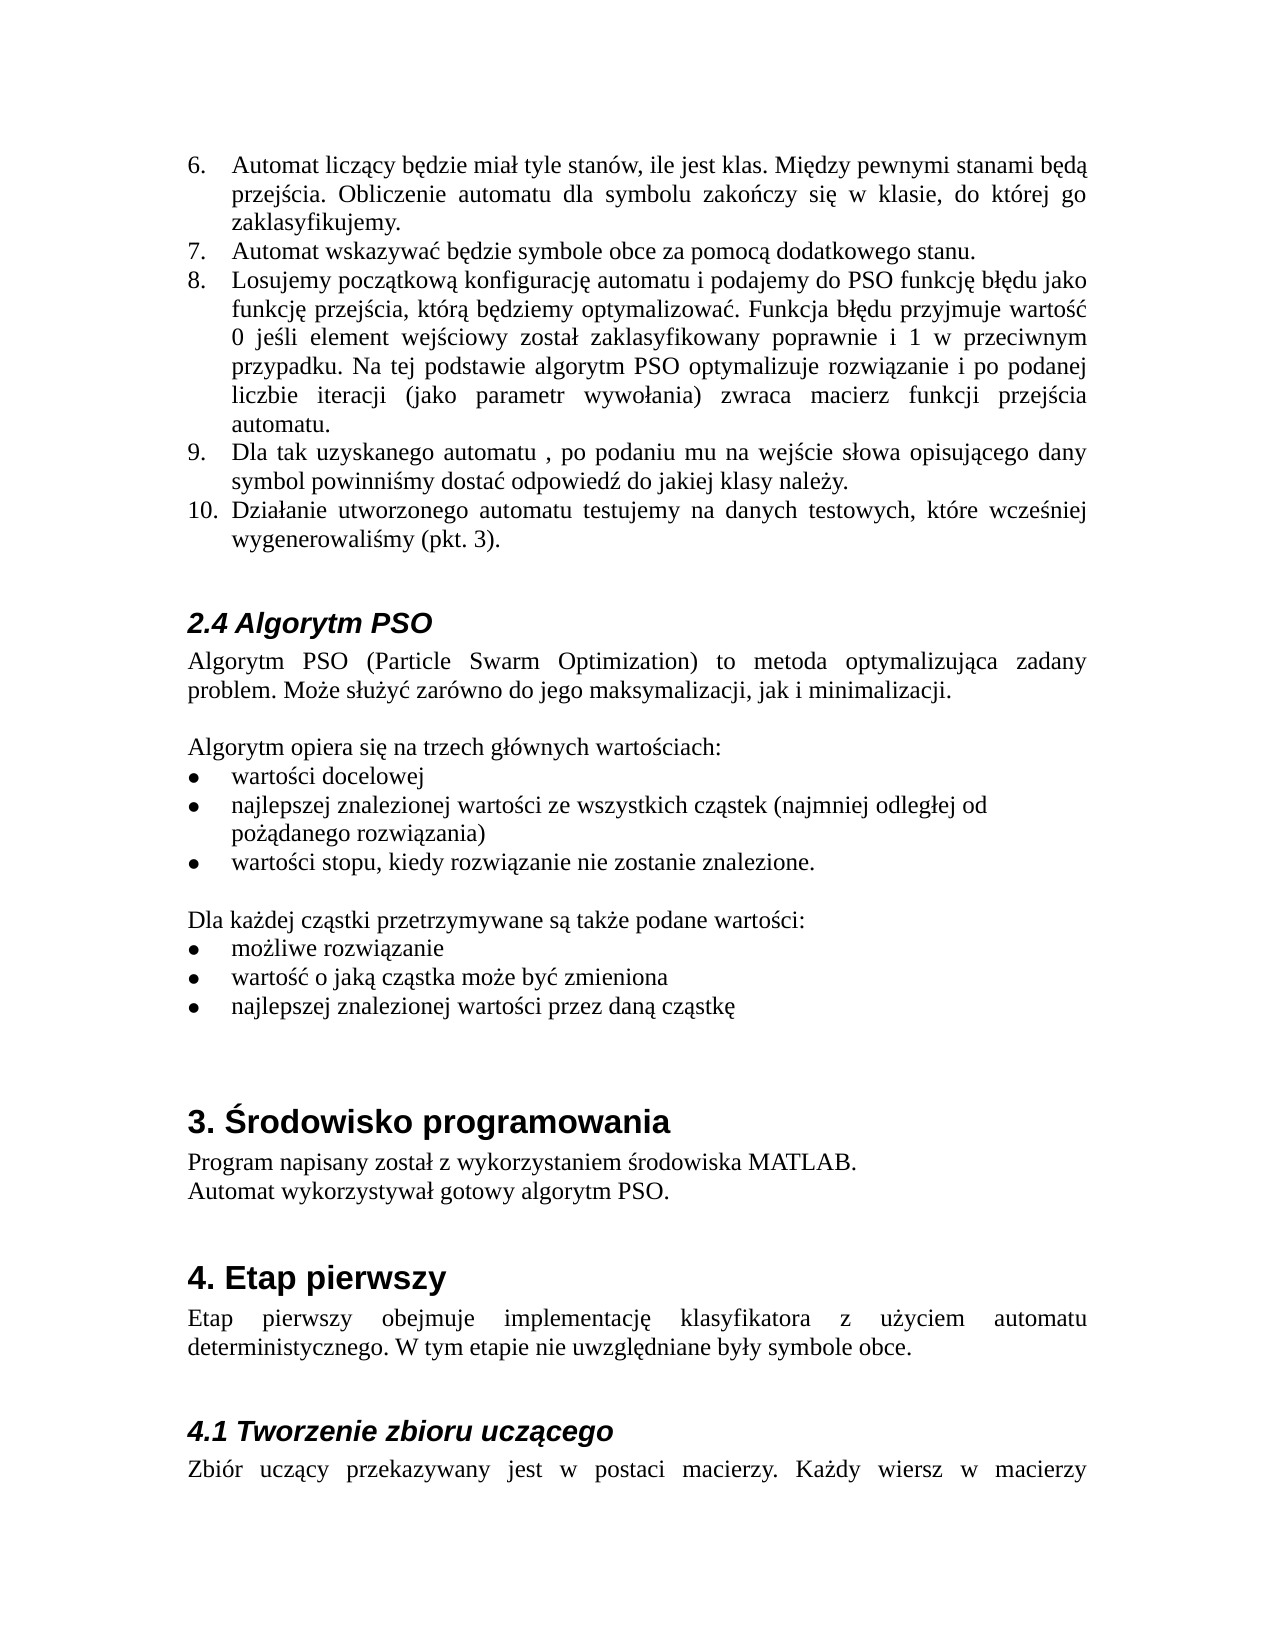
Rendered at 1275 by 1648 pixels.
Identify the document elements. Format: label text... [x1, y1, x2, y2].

text Algorytm opiera się na trzech głównych wartościach: [187, 732, 1088, 761]
list najlepszej znalezionej wartości przez daną cząstkę [187, 991, 1088, 1020]
list wartości stopu, kiedy rozwiązanie nie zostanie znalezione. [187, 847, 1088, 876]
subtitle 4. Etap pierwszy [187, 1258, 1088, 1297]
subtitle 3. Środowisko programowania [187, 1102, 1088, 1141]
list wartość o jaką cząstka może być zmieniona [187, 962, 1088, 991]
text Program napisany został z wykorzystaniem środowiska MATLAB. [187, 1147, 1088, 1176]
subtitle 4.1 Tworzenie zbioru uczącego [187, 1414, 1088, 1448]
list Automat liczący będzie miał tyle stanów, ile jest klas. Między pewnymi stanami będą przejścia. Obliczenie automatu dla symbolu zakończy się w klasie, do której go zaklasyfikujemy. [187, 150, 1088, 236]
list Automat wskazywać będzie symbole obce za pomocą dodatkowego stanu. [187, 236, 1088, 265]
text Dla każdej cząstki przetrzymywane są także podane wartości: [187, 905, 1088, 933]
text Zbiór uczący przekazywany jest w postaci macierzy. Każdy wiersz w macierzy [187, 1454, 1088, 1483]
list Dla tak uzyskanego automatu , po podaniu mu na wejście słowa opisującego dany symbol powinniśmy dostać odpowiedź do jakiej klasy należy. [187, 437, 1088, 495]
list najlepszej znalezionej wartości ze wszystkich cząstek (najmniej odległej od pożądanego rozwiązania) [187, 790, 1088, 847]
text Etap pierwszy obejmuje implementację klasyfikatora z użyciem automatu deterministycznego. W tym etapie nie uwzględniane były symbole obce. [187, 1303, 1088, 1360]
list możliwe rozwiązanie [187, 933, 1088, 962]
text Automat wykorzystywał gotowy algorytm PSO. [187, 1176, 1088, 1204]
list Działanie utworzonego automatu testujemy na danych testowych, które wcześniej wygenerowaliśmy (pkt. 3). [187, 495, 1088, 552]
list Losujemy początkową konfigurację automatu i podajemy do PSO funkcję błędu jako funkcję przejścia, którą będziemy optymalizować. Funkcja błędu przyjmuje wartość 0 jeśli element wejściowy został zaklasyfikowany poprawnie i 1 w przeciwnym przypadku. Na tej podstawie algorytm PSO optymalizuje rozwiązanie i po podanej liczbie iteracji (jako parametr wywołania) zwraca macierz funkcji przejścia automatu. [187, 265, 1088, 437]
text Algorytm PSO (Particle Swarm Optimization) to metoda optymalizująca zadany problem. Może służyć zarówno do jego maksymalizacji, jak i minimalizacji. [187, 646, 1088, 703]
list wartości docelowej [187, 761, 1088, 790]
subtitle 2.4 Algorytm PSO [187, 606, 1088, 640]
